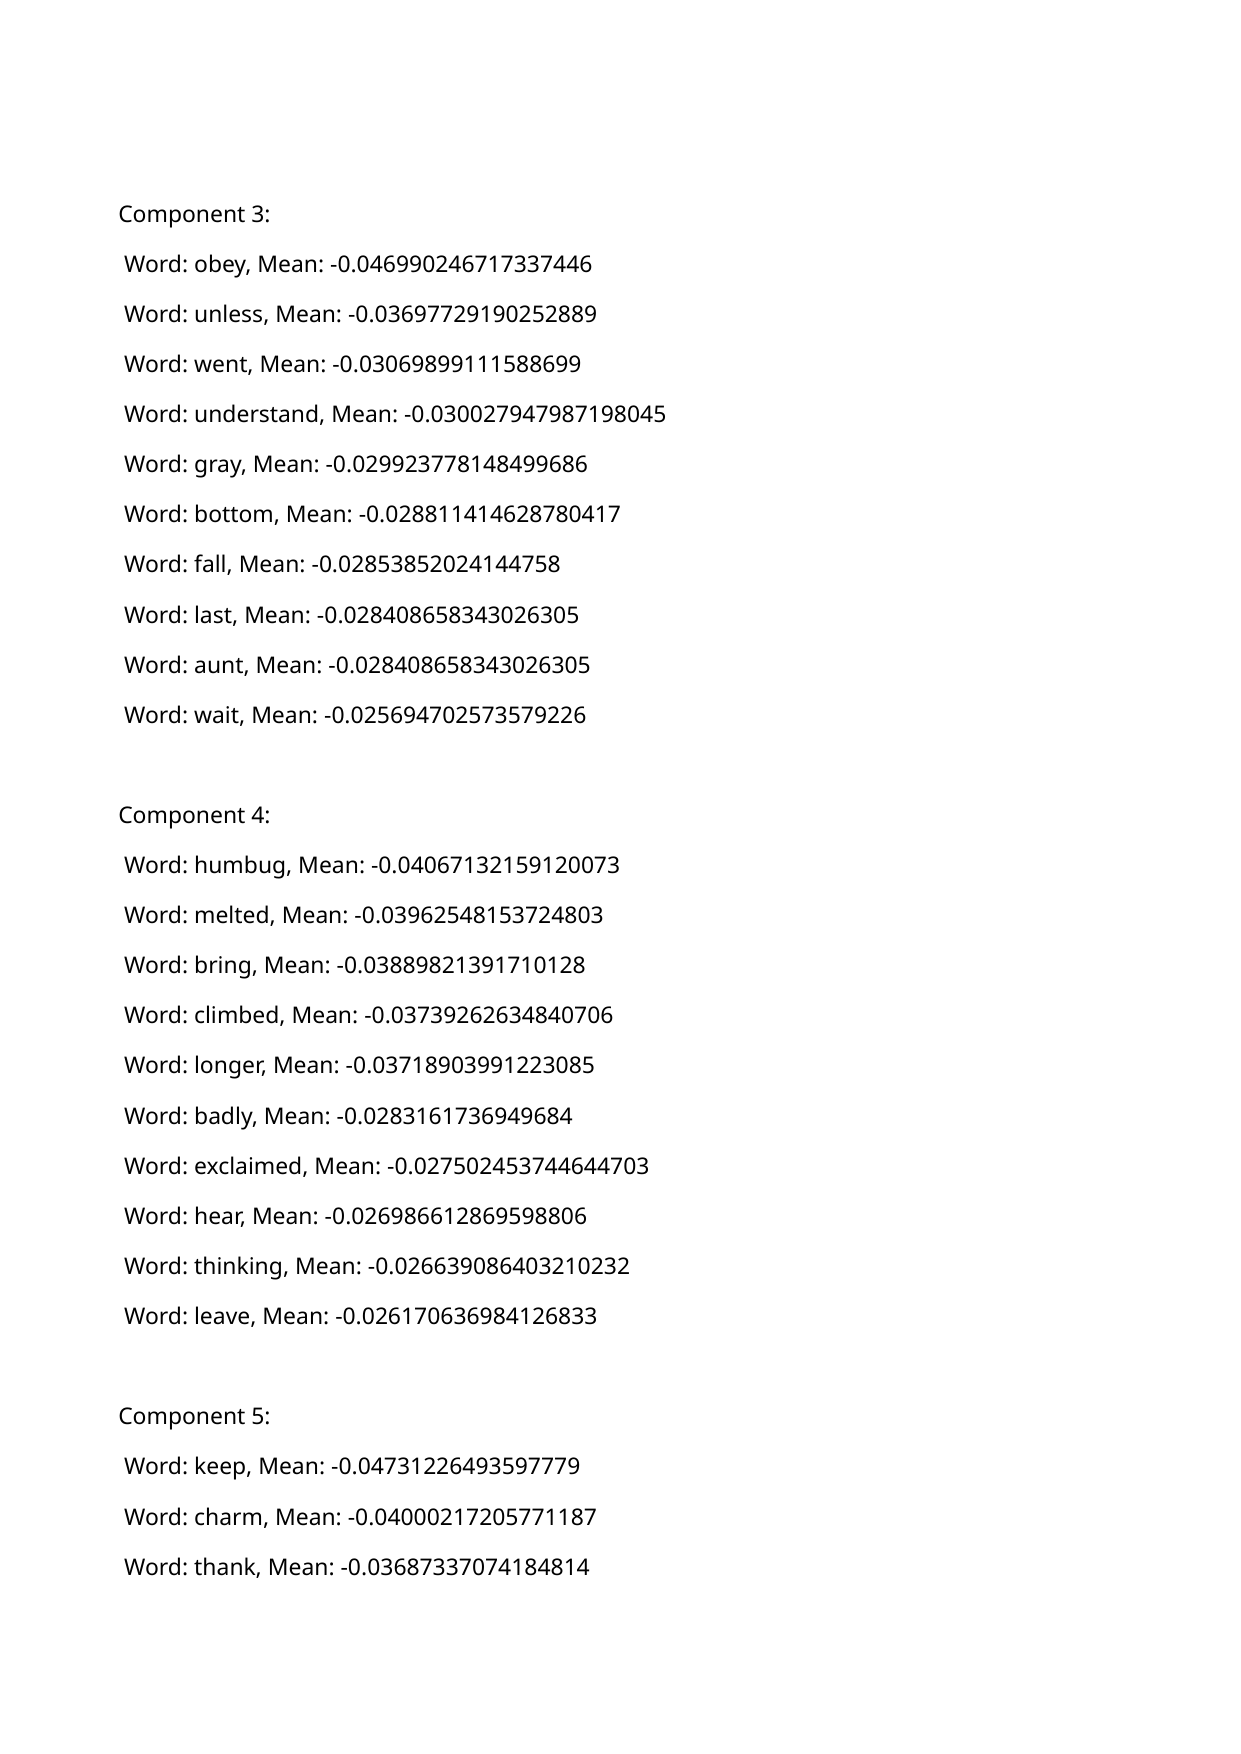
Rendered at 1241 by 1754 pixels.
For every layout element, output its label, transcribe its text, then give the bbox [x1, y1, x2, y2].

text Word: last, Mean: -0.028408658343026305 [118, 598, 1122, 630]
text Word: thank, Mean: -0.03687337074184814 [118, 1551, 1122, 1582]
text Word: gray, Mean: -0.029923778148499686 [118, 448, 1122, 479]
text Word: exclaimed, Mean: -0.027502453744644703 [118, 1150, 1122, 1181]
text Word: went, Mean: -0.03069899111588699 [118, 348, 1122, 379]
text Word: charm, Mean: -0.04000217205771187 [118, 1500, 1122, 1532]
text Word: fall, Mean: -0.02853852024144758 [118, 548, 1122, 580]
text Word: understand, Mean: -0.030027947987198045 [118, 398, 1122, 429]
text Component 3: [118, 198, 1122, 229]
text Word: melted, Mean: -0.03962548153724803 [118, 899, 1122, 930]
text Word: bring, Mean: -0.03889821391710128 [118, 949, 1122, 981]
text Word: bottom, Mean: -0.028811414628780417 [118, 498, 1122, 529]
text Word: badly, Mean: -0.0283161736949684 [118, 1099, 1122, 1131]
text Word: hear, Mean: -0.026986612869598806 [118, 1200, 1122, 1231]
text Component 4: [118, 799, 1122, 830]
text Word: longer, Mean: -0.03718903991223085 [118, 1049, 1122, 1081]
text Word: wait, Mean: -0.025694702573579226 [118, 699, 1122, 730]
text Word: humbug, Mean: -0.04067132159120073 [118, 849, 1122, 880]
text Word: unless, Mean: -0.03697729190252889 [118, 298, 1122, 329]
text Word: aunt, Mean: -0.028408658343026305 [118, 649, 1122, 680]
text Word: climbed, Mean: -0.03739262634840706 [118, 999, 1122, 1031]
text Component 5: [118, 1400, 1122, 1431]
text Word: leave, Mean: -0.026170636984126833 [118, 1300, 1122, 1331]
text Word: keep, Mean: -0.04731226493597779 [118, 1450, 1122, 1482]
text Word: thinking, Mean: -0.026639086403210232 [118, 1250, 1122, 1281]
text Word: obey, Mean: -0.046990246717337446 [118, 248, 1122, 279]
